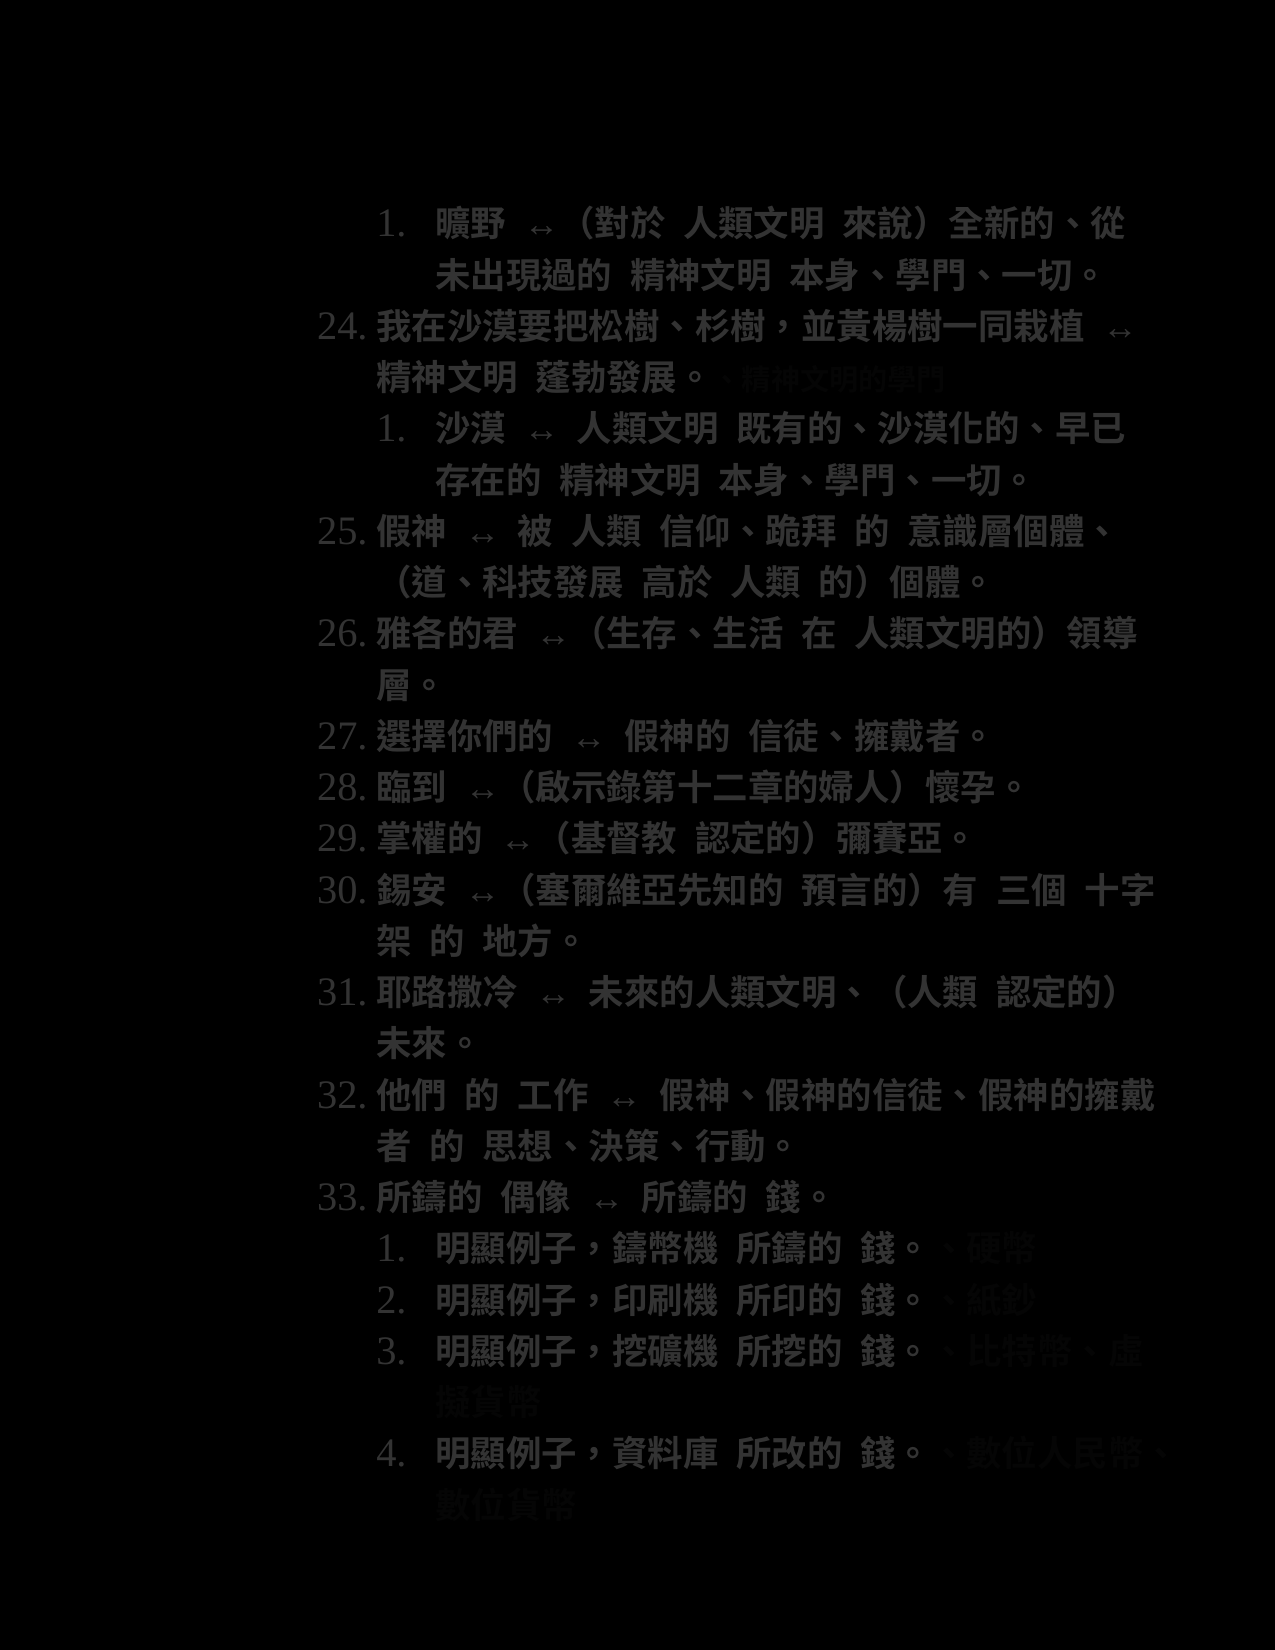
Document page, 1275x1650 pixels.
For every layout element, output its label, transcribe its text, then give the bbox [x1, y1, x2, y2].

list 選擇你們的 ↔ 假神的 信徒、擁戴者。 [317, 708, 1157, 759]
list 我在沙漠要把松樹、杉樹，並黃楊樹一同栽植 ↔ 精神文明 蓬勃發展。、精神文明的學門 [317, 298, 1157, 401]
list 掌權的 ↔（基督教 認定的）彌賽亞。 [317, 811, 1157, 862]
list 錫安 ↔（塞爾維亞先知的 預言的）有 三個 十字架 的 地方。 [317, 862, 1157, 964]
list 明顯例子，印刷機 所印的 錢。、紙鈔 [376, 1272, 1157, 1323]
list 他們 的 工作 ↔ 假神、假神的信徒、假神的擁戴者 的 思想、決策、行動。 [317, 1067, 1157, 1169]
list 明顯例子，挖礦機 所挖的 錢。、比特幣、虛擬貨幣 [376, 1323, 1157, 1426]
list 臨到 ↔（啟示錄第十二章的婦人）懷孕。 [317, 759, 1157, 811]
list 所鑄的 偶像 ↔ 所鑄的 錢。 [317, 1169, 1157, 1221]
list 沙漠 ↔ 人類文明 既有的、沙漠化的、早已存在的 精神文明 本身、學門、一切。 [376, 401, 1157, 503]
list 耶路撒冷 ↔ 未來的人類文明、（人類 認定的）未來。 [317, 964, 1157, 1067]
list 假神 ↔ 被 人類 信仰、跪拜 的 意識層個體、（道、科技發展 高於 人類 的）個體。 [317, 503, 1157, 606]
list 曠野 ↔（對於 人類文明 來說）全新的、從未出現過的 精神文明 本身、學門、一切。 [376, 196, 1157, 298]
list 明顯例子，資料庫 所改的 錢。、數位人民幣、數位貨幣 [376, 1426, 1157, 1528]
list 明顯例子，鑄幣機 所鑄的 錢。、硬幣 [376, 1221, 1157, 1272]
list 雅各的君 ↔（生存、生活 在 人類文明的）領導層。 [317, 606, 1157, 708]
